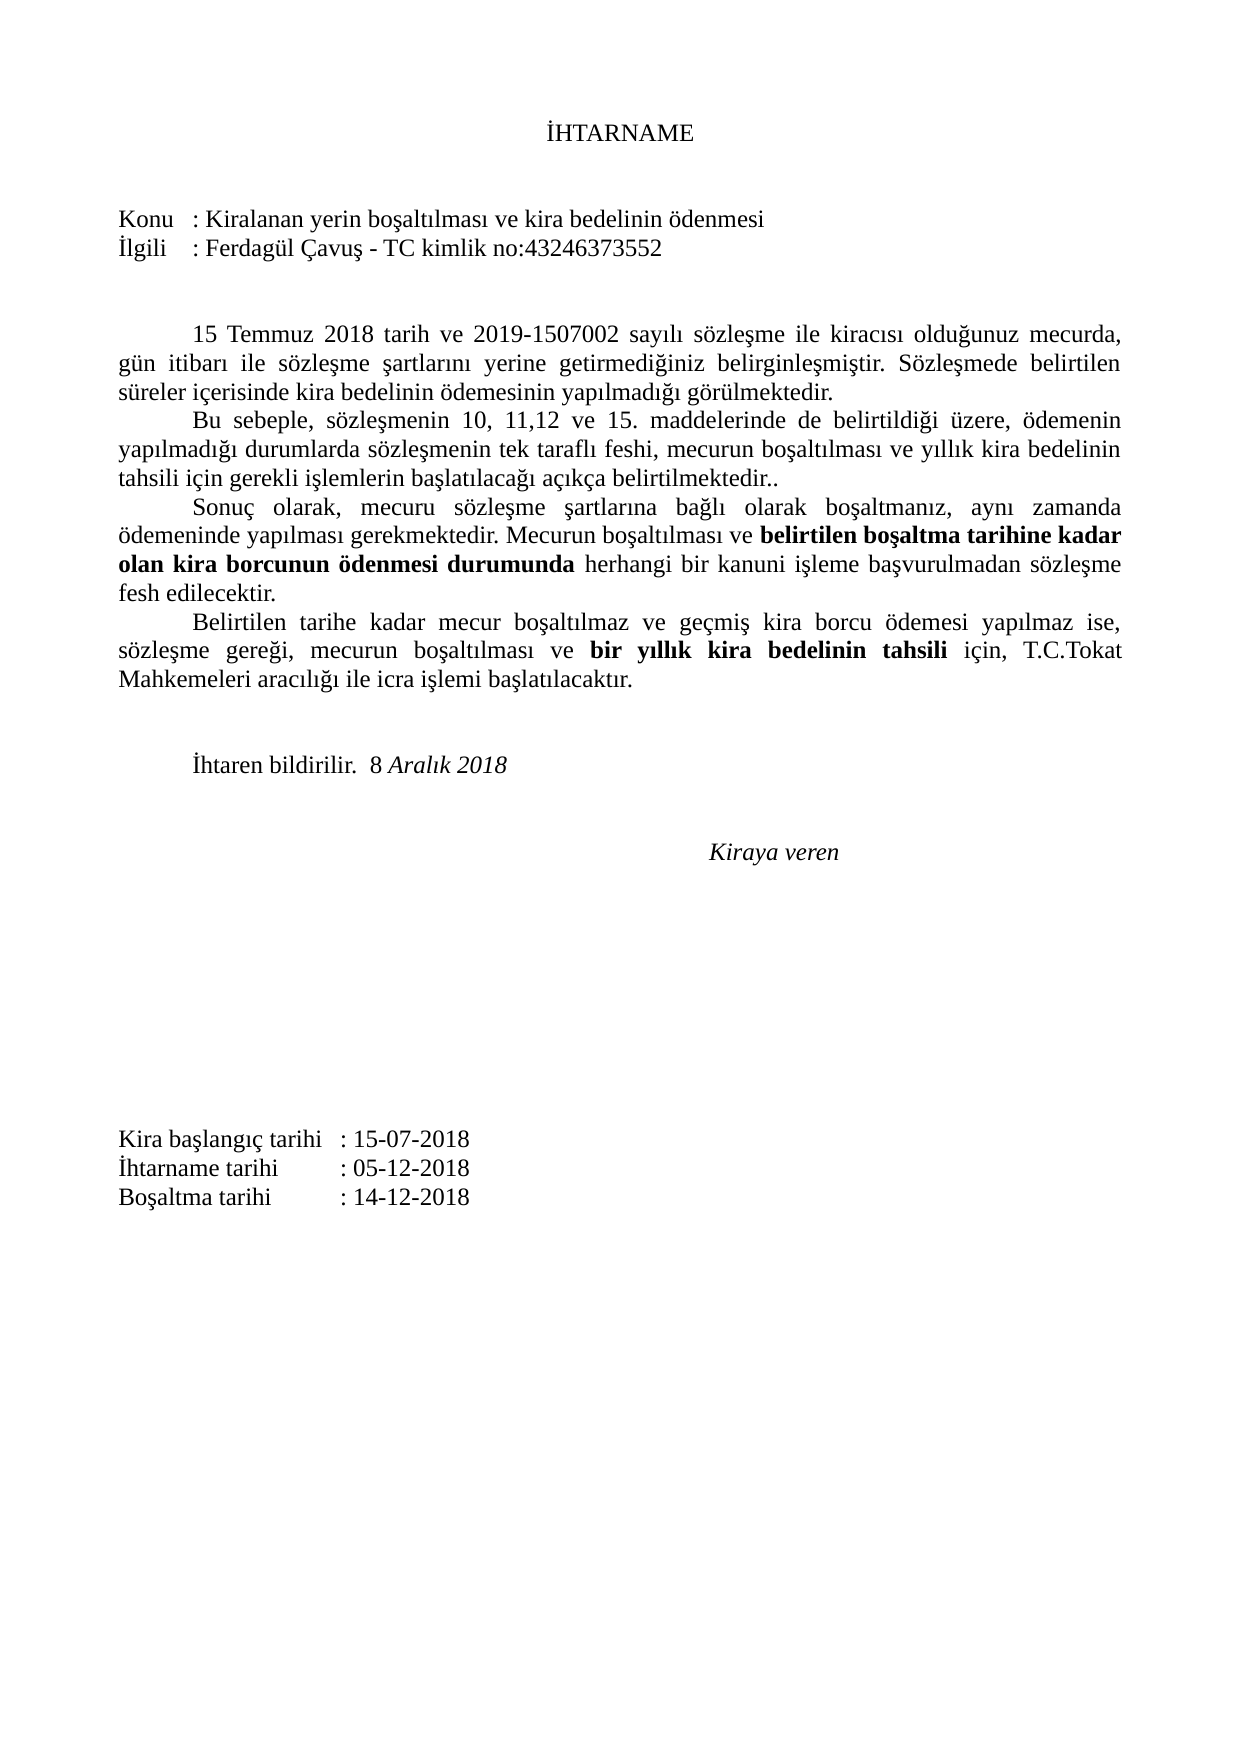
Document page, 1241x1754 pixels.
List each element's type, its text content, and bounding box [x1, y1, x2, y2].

text Belirtilen tarihe kadar mecur boşaltılmaz ve geçmiş kira borcu ödemesi yapılmaz ise, sözleşme gereği, mecurun boşaltılması ve bir yıllık kira bedelinin tahsili için, T.C.Tokat Mahkemeleri aracılığı ile icra işlemi başlatılacaktır. [118, 607, 1122, 693]
text Bu sebeple, sözleşmenin 10, 11,12 ve 15. maddelerinde de belirtildiği üzere, ödemenin yapılmadığı durumlarda sözleşmenin tek taraflı feshi, mecurun boşaltılması ve yıllık kira bedelinin tahsili için gerekli işlemlerin başlatılacağı açıkça belirtilmektedir.. [118, 406, 1122, 492]
text Sonuç olarak, mecuru sözleşme şartlarına bağlı olarak boşaltmanız, aynı zamanda ödemeninde yapılması gerekmektedir. Mecurun boşaltılması ve belirtilen boşaltma tarihine kadar olan kira borcunun ödenmesi durumunda herhangi bir kanuni işleme başvurulmadan sözleşme fesh edilecektir. [118, 492, 1122, 607]
text İlgili : Ferdagül Çavuş - TC kimlik no:43246373552 [118, 233, 1122, 262]
text İHTARNAME [118, 118, 1122, 147]
text Kiraya veren [118, 837, 1122, 866]
text İhtaren bildirilir. 8 Aralık 2018 [118, 751, 1122, 779]
text 15 Temmuz 2018 tarih ve 2019-1507002 sayılı sözleşme ile kiracısı olduğunuz mecurda, gün itibarı ile sözleşme şartlarını yerine getirmediğiniz belirginleşmiştir. Sözleşmede belirtilen süreler içerisinde kira bedelinin ödemesinin yapılmadığı görülmektedir. [118, 319, 1122, 406]
text Boşaltma tarihi : 14-12-2018 [118, 1182, 1122, 1211]
text Konu : Kiralanan yerin boşaltılması ve kira bedelinin ödenmesi [118, 204, 1122, 233]
text Kira başlangıç tarihi : 15-07-2018 [118, 1124, 1122, 1153]
text İhtarname tarihi : 05-12-2018 [118, 1153, 1122, 1182]
